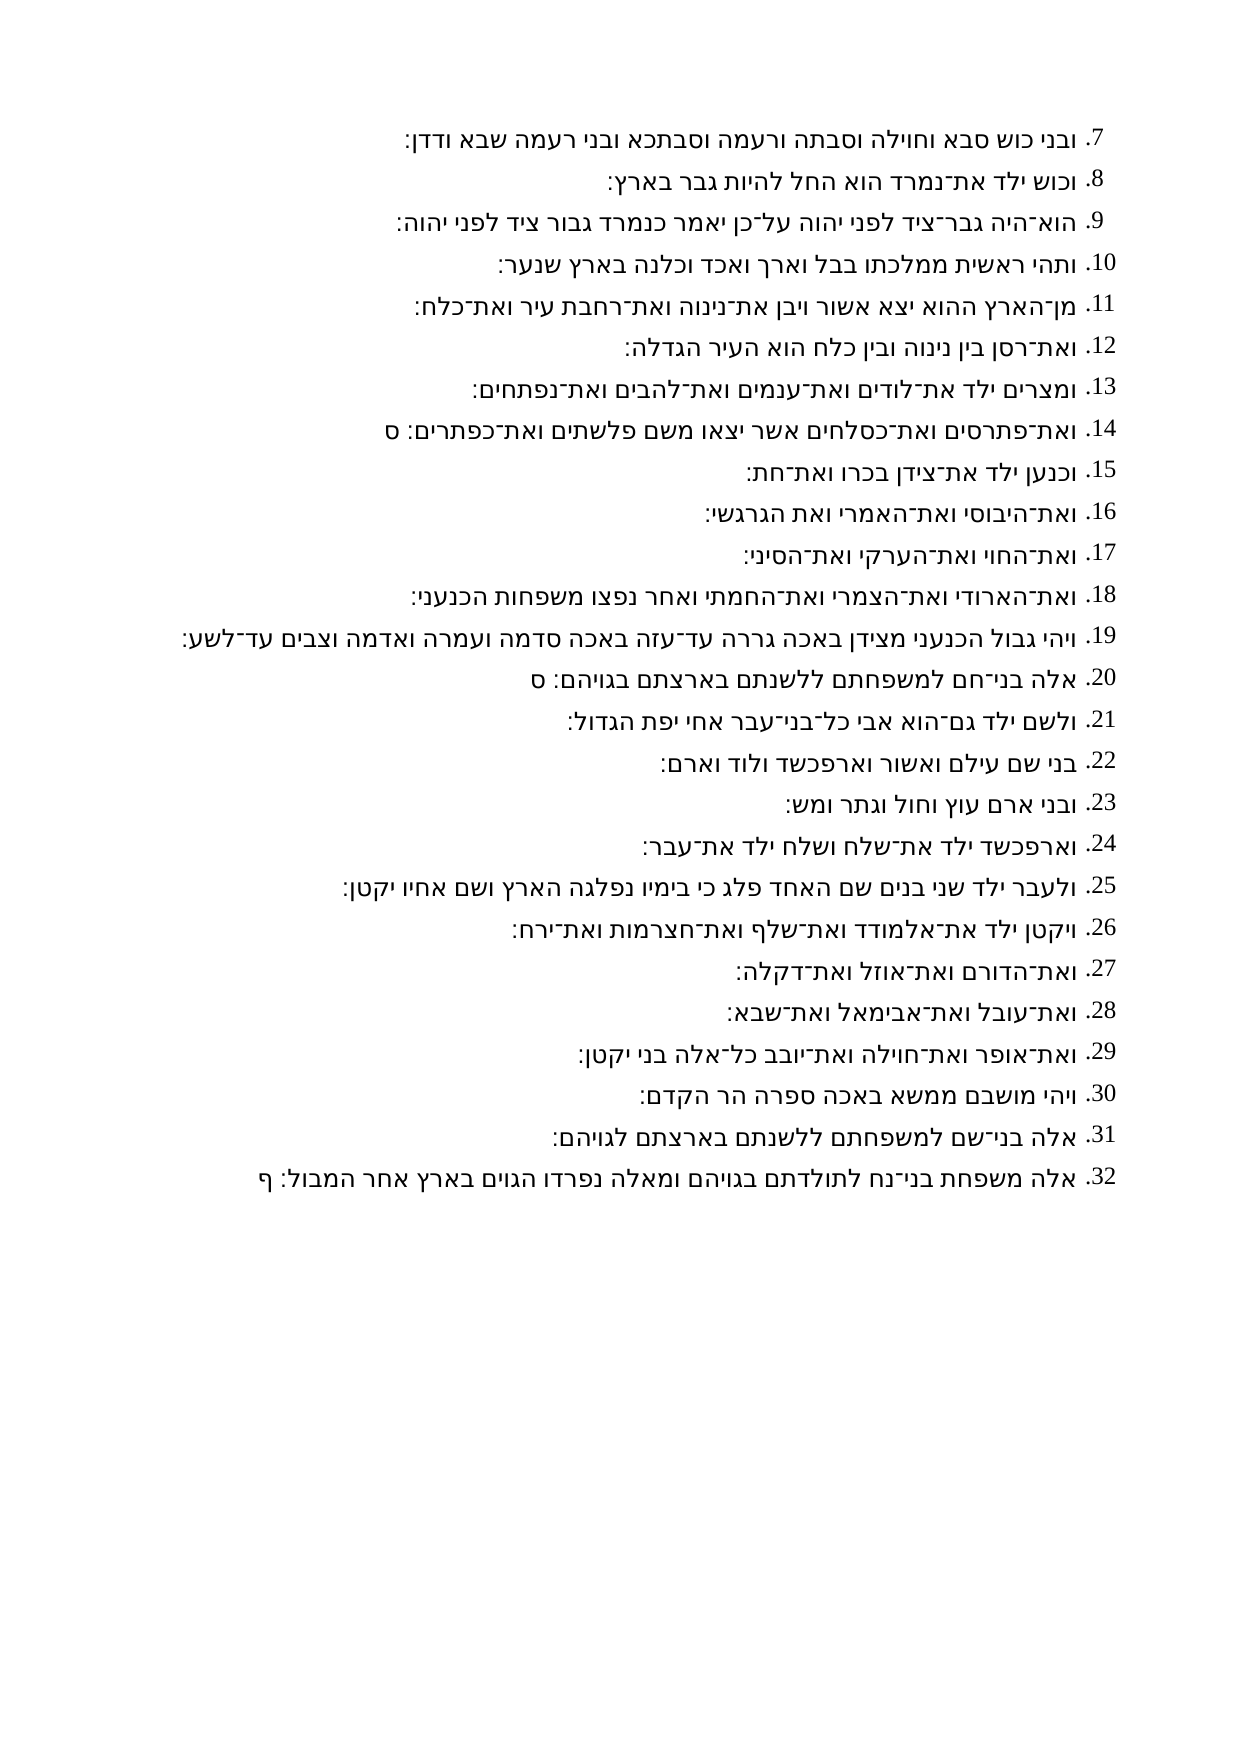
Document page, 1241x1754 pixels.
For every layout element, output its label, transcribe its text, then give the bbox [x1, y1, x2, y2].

table_cell .11 [1081, 284, 1122, 326]
table_cell .30 [1081, 1074, 1122, 1116]
table_cell .21 [1081, 700, 1122, 742]
table_cell .17 [1081, 534, 1122, 575]
table_cell וכנען ילד את־צידן בכרו ואת־חת׃ [118, 451, 1081, 492]
table_cell מן־הארץ ההוא יצא אשור ויבן את־נינוה ואת־רחבת עיר ואת־כלח׃ [118, 284, 1081, 326]
table_cell הוא־היה גבר־ציד לפני יהוה על־כן יאמר כנמרד גבור ציד לפני יהוה׃ [118, 201, 1081, 243]
table_cell .25 [1081, 866, 1122, 908]
table_cell ולשם ילד גם־הוא אבי כל־בני־עבר אחי יפת הגדול׃ [118, 700, 1081, 742]
table_cell ואת־פתרסים ואת־כסלחים אשר יצאו משם פלשתים ואת־כפתרים׃ ס [118, 409, 1081, 451]
table_cell .27 [1081, 949, 1122, 991]
table_cell אלה משפחת בני־נח לתולדתם בגויהם ומאלה נפרדו הגוים בארץ אחר המבול׃ ף [118, 1157, 1081, 1199]
table_cell ואת־הדורם ואת־אוזל ואת־דקלה׃ [118, 949, 1081, 991]
table_cell ויהי מושבם ממשא באכה ספרה הר הקדם׃ [118, 1074, 1081, 1116]
table_cell .19 [1081, 617, 1122, 658]
table_cell .26 [1081, 908, 1122, 949]
table_cell .8 [1081, 160, 1122, 201]
table_cell .29 [1081, 1033, 1122, 1074]
table_cell .31 [1081, 1116, 1122, 1157]
table_cell .16 [1081, 492, 1122, 534]
table_cell אלה בני־שם למשפחתם ללשנתם בארצתם לגויהם׃ [118, 1116, 1081, 1157]
table_cell בני שם עילם ואשור וארפכשד ולוד וארם׃ [118, 742, 1081, 783]
table_cell .20 [1081, 659, 1122, 700]
table_cell .32 [1081, 1157, 1122, 1199]
table_cell .14 [1081, 409, 1122, 451]
table_cell .24 [1081, 825, 1122, 866]
table_cell .23 [1081, 783, 1122, 825]
table_cell .15 [1081, 451, 1122, 492]
table_cell ואת־החוי ואת־הערקי ואת־הסיני׃ [118, 534, 1081, 575]
table_cell אלה בני־חם למשפחתם ללשנתם בארצתם בגויהם׃ ס [118, 659, 1081, 700]
table_cell ואת־עובל ואת־אבימאל ואת־שבא׃ [118, 991, 1081, 1032]
table_cell ולעבר ילד שני בנים שם האחד פלג כי בימיו נפלגה הארץ ושם אחיו יקטן׃ [118, 866, 1081, 908]
table_cell .7 [1081, 118, 1122, 160]
table_cell ואת־היבוסי ואת־האמרי ואת הגרגשי׃ [118, 492, 1081, 534]
table_cell ובני כוש סבא וחוילה וסבתה ורעמה וסבתכא ובני רעמה שבא ודדן׃ [118, 118, 1081, 160]
table_cell .12 [1081, 326, 1122, 367]
table_cell וארפכשד ילד את־שלח ושלח ילד את־עבר׃ [118, 825, 1081, 866]
table_cell ויקטן ילד את־אלמודד ואת־שלף ואת־חצרמות ואת־ירח׃ [118, 908, 1081, 949]
table_cell ובני ארם עוץ וחול וגתר ומש׃ [118, 783, 1081, 825]
table_cell ואת־הארודי ואת־הצמרי ואת־החמתי ואחר נפצו משפחות הכנעני׃ [118, 575, 1081, 617]
table_cell .22 [1081, 742, 1122, 783]
table_cell [118, 1199, 1122, 1211]
table_cell .13 [1081, 368, 1122, 409]
table_cell .28 [1081, 991, 1122, 1032]
table_cell ומצרים ילד את־לודים ואת־ענמים ואת־להבים ואת־נפתחים׃ [118, 368, 1081, 409]
table_cell ויהי גבול הכנעני מצידן באכה גררה עד־עזה באכה סדמה ועמרה ואדמה וצבים עד־לשע׃ [118, 617, 1081, 658]
table_cell ותהי ראשית ממלכתו בבל וארך ואכד וכלנה בארץ שנער׃ [118, 243, 1081, 284]
table_cell .10 [1081, 243, 1122, 284]
table_cell ואת־אופר ואת־חוילה ואת־יובב כל־אלה בני יקטן׃ [118, 1033, 1081, 1074]
table_cell .9 [1081, 201, 1122, 243]
table_cell וכוש ילד את־נמרד הוא החל להיות גבר בארץ׃ [118, 160, 1081, 201]
table_cell ואת־רסן בין נינוה ובין כלח הוא העיר הגדלה׃ [118, 326, 1081, 367]
table_cell .18 [1081, 575, 1122, 617]
